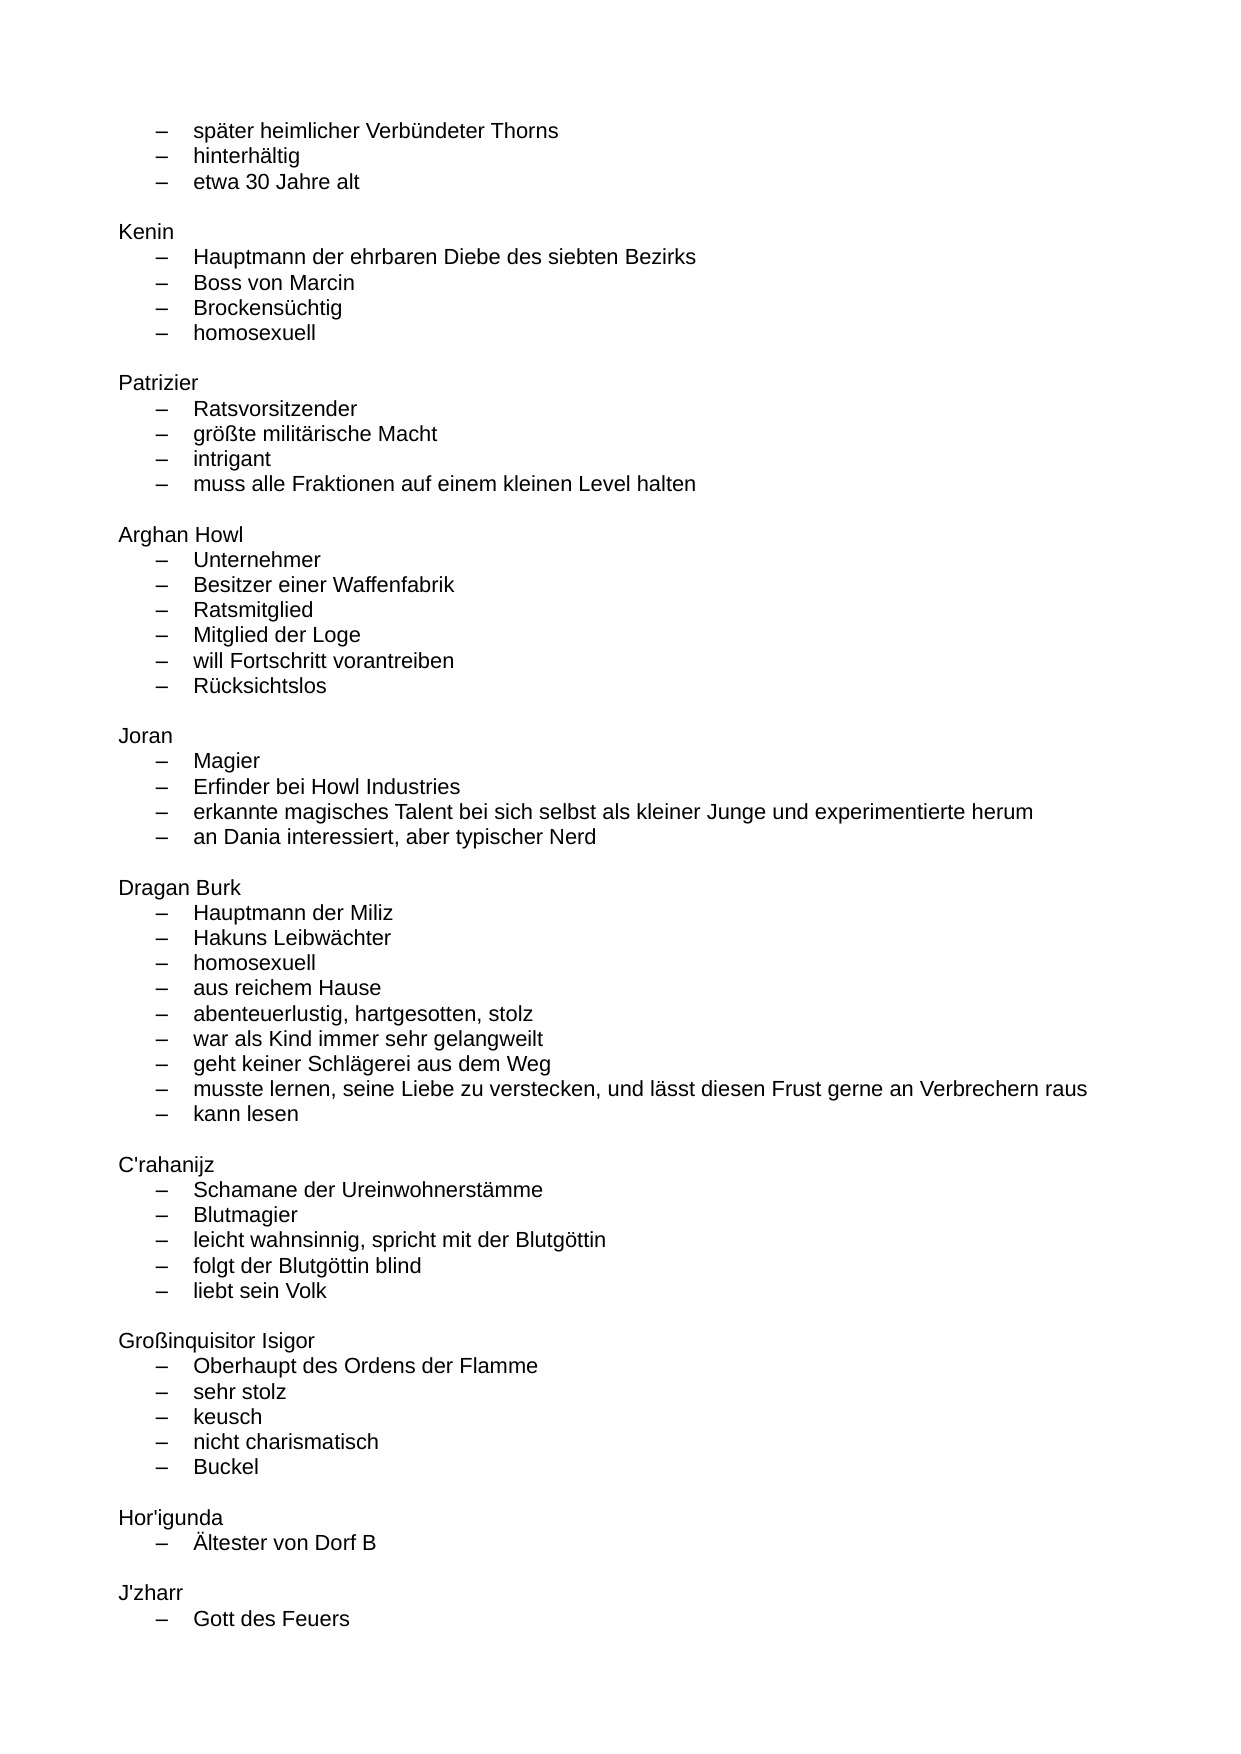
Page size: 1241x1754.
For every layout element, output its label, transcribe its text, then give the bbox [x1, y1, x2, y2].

list Ratsmitglied [156, 597, 1122, 622]
list Schamane der Ureinwohnerstämme [156, 1177, 1122, 1202]
list war als Kind immer sehr gelangweilt [156, 1026, 1122, 1051]
list Rücksichtslos [156, 673, 1122, 698]
list an Dania interessiert, aber typischer Nerd [156, 824, 1122, 849]
list homosexuell [156, 950, 1122, 975]
list nicht charismatisch [156, 1429, 1122, 1454]
list etwa 30 Jahre alt [156, 168, 1122, 194]
list hinterhältig [156, 143, 1122, 168]
list geht keiner Schlägerei aus dem Weg [156, 1051, 1122, 1076]
list homosexuell [156, 320, 1122, 345]
list Brockensüchtig [156, 294, 1122, 320]
list Hakuns Leibwächter [156, 925, 1122, 950]
list Magier [156, 748, 1122, 773]
list Gott des Feuers [156, 1605, 1122, 1631]
list Erfinder bei Howl Industries [156, 773, 1122, 799]
text Joran [118, 723, 1122, 748]
list Hauptmann der ehrbaren Diebe des siebten Bezirks [156, 244, 1122, 269]
list kann lesen [156, 1101, 1122, 1126]
list Ältester von Dorf B [156, 1530, 1122, 1555]
list liebt sein Volk [156, 1278, 1122, 1303]
list Ratsvorsitzender [156, 395, 1122, 421]
list später heimlicher Verbündeter Thorns [156, 118, 1122, 143]
text Arghan Howl [118, 521, 1122, 547]
text J'zharr [118, 1580, 1122, 1605]
list folgt der Blutgöttin blind [156, 1252, 1122, 1278]
text Hor'igunda [118, 1504, 1122, 1530]
list aus reichem Hause [156, 975, 1122, 1000]
list intrigant [156, 446, 1122, 471]
text Kenin [118, 219, 1122, 244]
list leicht wahnsinnig, spricht mit der Blutgöttin [156, 1227, 1122, 1252]
text C'rahanijz [118, 1152, 1122, 1177]
list muss alle Fraktionen auf einem kleinen Level halten [156, 471, 1122, 496]
list Oberhaupt des Ordens der Flamme [156, 1353, 1122, 1378]
list musste lernen, seine Liebe zu verstecken, und lässt diesen Frust gerne an Verbrechern raus [156, 1076, 1122, 1101]
list Besitzer einer Waffenfabrik [156, 572, 1122, 597]
list keusch [156, 1404, 1122, 1429]
text Dragan Burk [118, 874, 1122, 899]
list Unternehmer [156, 547, 1122, 572]
list Hauptmann der Miliz [156, 899, 1122, 925]
list abenteuerlustig, hartgesotten, stolz [156, 1000, 1122, 1026]
list Boss von Marcin [156, 269, 1122, 294]
list Buckel [156, 1454, 1122, 1479]
list Blutmagier [156, 1202, 1122, 1227]
text Großinquisitor Isigor [118, 1328, 1122, 1353]
list Mitglied der Loge [156, 622, 1122, 647]
list größte militärische Macht [156, 421, 1122, 446]
list sehr stolz [156, 1378, 1122, 1404]
text Patrizier [118, 370, 1122, 395]
list erkannte magisches Talent bei sich selbst als kleiner Junge und experimentierte herum [156, 799, 1122, 824]
list will Fortschritt vorantreiben [156, 647, 1122, 673]
